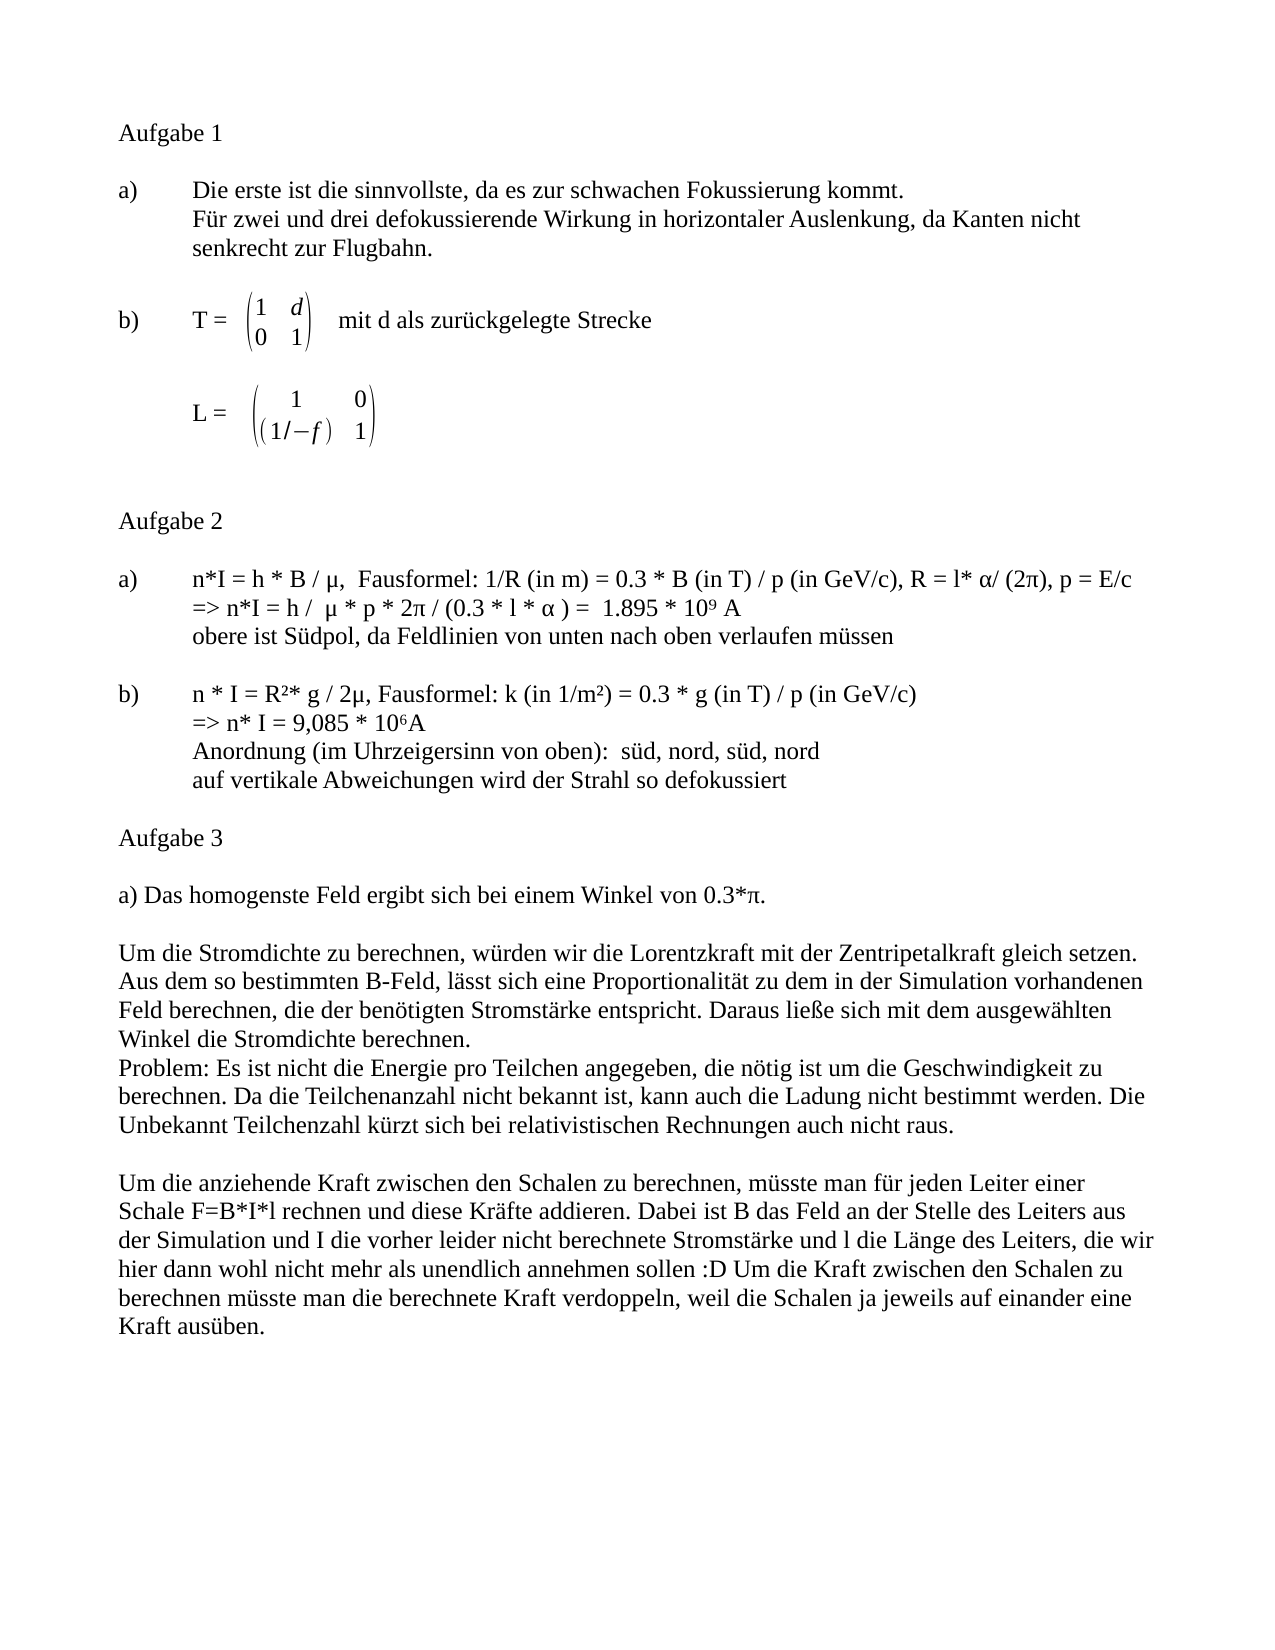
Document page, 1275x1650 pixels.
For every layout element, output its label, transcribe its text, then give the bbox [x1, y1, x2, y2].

text => n*I = h / μ * p * 2π / (0.3 * l * α ) = 1.895 * 10⁹ A [118, 593, 1157, 621]
text L = [118, 383, 1157, 449]
text a) Das homogenste Feld ergibt sich bei einem Winkel von 0.3*π. [118, 880, 1157, 909]
text Um die Stromdichte zu berechnen, würden wir die Lorentzkraft mit der Zentripetalkraft gleich setzen. Aus dem so bestimmten B-Feld, lässt sich eine Proportionalität zu dem in der Simulation vorhandenen Feld berechnen, die der benötigten Stromstärke entspricht. Daraus ließe sich mit dem ausgewählten Winkel die Stromdichte berechnen. [118, 938, 1157, 1053]
text Problem: Es ist nicht die Energie pro Teilchen angegeben, die nötig ist um die Geschwindigkeit zu berechnen. Da die Teilchenanzahl nicht bekannt ist, kann auch die Ladung nicht bestimmt werden. Die Unbekannt Teilchenzahl kürzt sich bei relativistischen Rechnungen auch nicht raus. [118, 1053, 1157, 1139]
text obere ist Südpol, da Feldlinien von unten nach oben verlaufen müssen [118, 621, 1157, 650]
text b) T = mit d als zurückgelegte Strecke [118, 291, 1157, 354]
text b) n * I = R²* g / 2μ, Fausformel: k (in 1/m²) = 0.3 * g (in T) / p (in GeV/c) [118, 679, 1157, 708]
text Für zwei und drei defokussierende Wirkung in horizontaler Auslenkung, da Kanten nicht senkrecht zur Flugbahn. [118, 204, 1157, 262]
text Aufgabe 3 [118, 823, 1157, 851]
text Um die anziehende Kraft zwischen den Schalen zu berechnen, müsste man für jeden Leiter einer Schale F=B*I*l rechnen und diese Kräfte addieren. Dabei ist B das Feld an der Stelle des Leiters aus der Simulation und I die vorher leider nicht berechnete Stromstärke und l die Länge des Leiters, die wir hier dann wohl nicht mehr als unendlich annehmen sollen :D Um die Kraft zwischen den Schalen zu berechnen müsste man die berechnete Kraft verdoppeln, weil die Schalen ja jeweils auf einander eine Kraft ausüben. [118, 1168, 1157, 1340]
text => n* I = 9,085 * 10⁶A [118, 708, 1157, 736]
text a) Die erste ist die sinnvollste, da es zur schwachen Fokussierung kommt. [118, 176, 1157, 204]
text a) n*I = h * B / μ, Fausformel: 1/R (in m) = 0.3 * B (in T) / p (in GeV/c), R = l* α/ (2π), p = E/c [118, 564, 1157, 593]
text auf vertikale Abweichungen wird der Strahl so defokussiert [118, 765, 1157, 794]
text Anordnung (im Uhrzeigersinn von oben): süd, nord, süd, nord [118, 736, 1157, 765]
text Aufgabe 2 [118, 506, 1157, 535]
text Aufgabe 1 [118, 118, 1157, 147]
